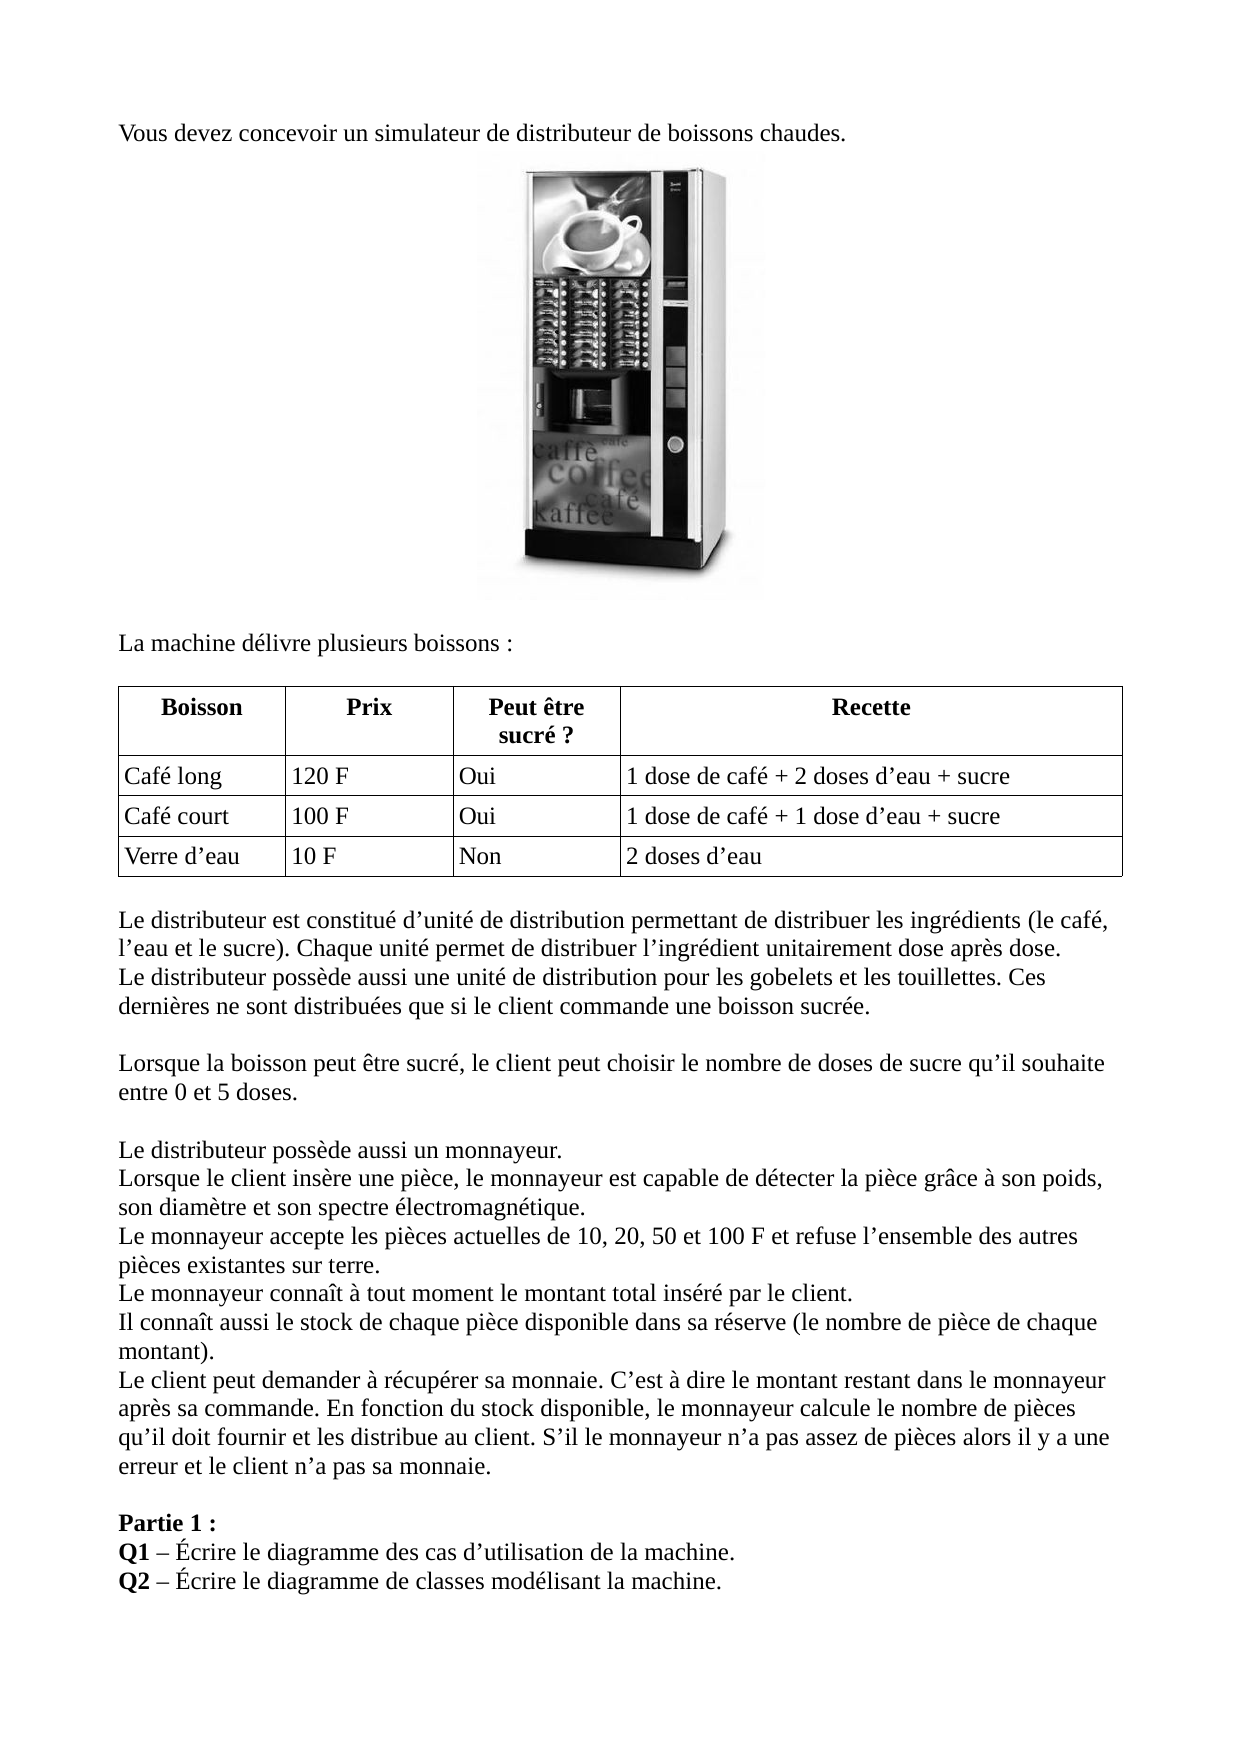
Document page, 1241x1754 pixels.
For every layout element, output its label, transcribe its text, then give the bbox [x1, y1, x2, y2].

table_cell Oui [454, 756, 620, 795]
table_cell Oui [454, 796, 620, 836]
text Q2 – Écrire le diagramme de classes modélisant la machine. [118, 1566, 1122, 1595]
table_cell 2 doses d’eau [621, 837, 1122, 876]
table_cell 10 F [286, 837, 453, 876]
text La machine délivre plusieurs boissons : [118, 628, 1122, 657]
table_cell Non [454, 837, 620, 876]
text Partie 1 : [118, 1508, 1122, 1537]
table_cell Café long [119, 756, 285, 795]
table_header Prix [286, 687, 453, 755]
table_cell 1 dose de café + 1 dose d’eau + sucre [621, 796, 1122, 836]
table_cell Café court [119, 796, 285, 836]
table_header Boisson [119, 687, 285, 755]
text Le client peut demander à récupérer sa monnaie. C’est à dire le montant restant dans le monnayeur après sa commande. En fonction du stock disponible, le monnayeur calcule le nombre de pièces qu’il doit fournir et les distribue au client. S’il le monnayeur n’a pas assez de pièces alors il y a une erreur et le client n’a pas sa monnaie. [118, 1365, 1122, 1480]
table_cell 120 F [286, 756, 453, 795]
text Le monnayeur connaît à tout moment le montant total inséré par le client. [118, 1278, 1122, 1307]
text Le monnayeur accepte les pièces actuelles de 10, 20, 50 et 100 F et refuse l’ensemble des autres pièces existantes sur terre. [118, 1221, 1122, 1278]
table_header Recette [621, 687, 1122, 755]
table_cell 100 F [286, 796, 453, 836]
text Il connaît aussi le stock de chaque pièce disponible dans sa réserve (le nombre de pièce de chaque montant). [118, 1307, 1122, 1365]
table_cell 1 dose de café + 2 doses d’eau + sucre [621, 756, 1122, 795]
text Le distributeur possède aussi une unité de distribution pour les gobelets et les touillettes. Ces dernières ne sont distribuées que si le client commande une boisson sucrée. [118, 962, 1122, 1020]
text Lorsque le client insère une pièce, le monnayeur est capable de détecter la pièce grâce à son poids, son diamètre et son spectre électromagnétique. [118, 1163, 1122, 1221]
picture [318, 146, 922, 600]
table_cell Verre d’eau [119, 837, 285, 876]
text Lorsque la boisson peut être sucré, le client peut choisir le nombre de doses de sucre qu’il souhaite entre 0 et 5 doses. [118, 1048, 1122, 1106]
text Q1 – Écrire le diagramme des cas d’utilisation de la machine. [118, 1537, 1122, 1566]
table_header Peut être sucré ? [454, 687, 620, 755]
text Le distributeur possède aussi un monnayeur. [118, 1135, 1122, 1163]
text Vous devez concevoir un simulateur de distributeur de boissons chaudes. [118, 118, 1122, 147]
text Le distributeur est constitué d’unité de distribution permettant de distribuer les ingrédients (le café, l’eau et le sucre). Chaque unité permet de distribuer l’ingrédient unitairement dose après dose. [118, 905, 1122, 962]
